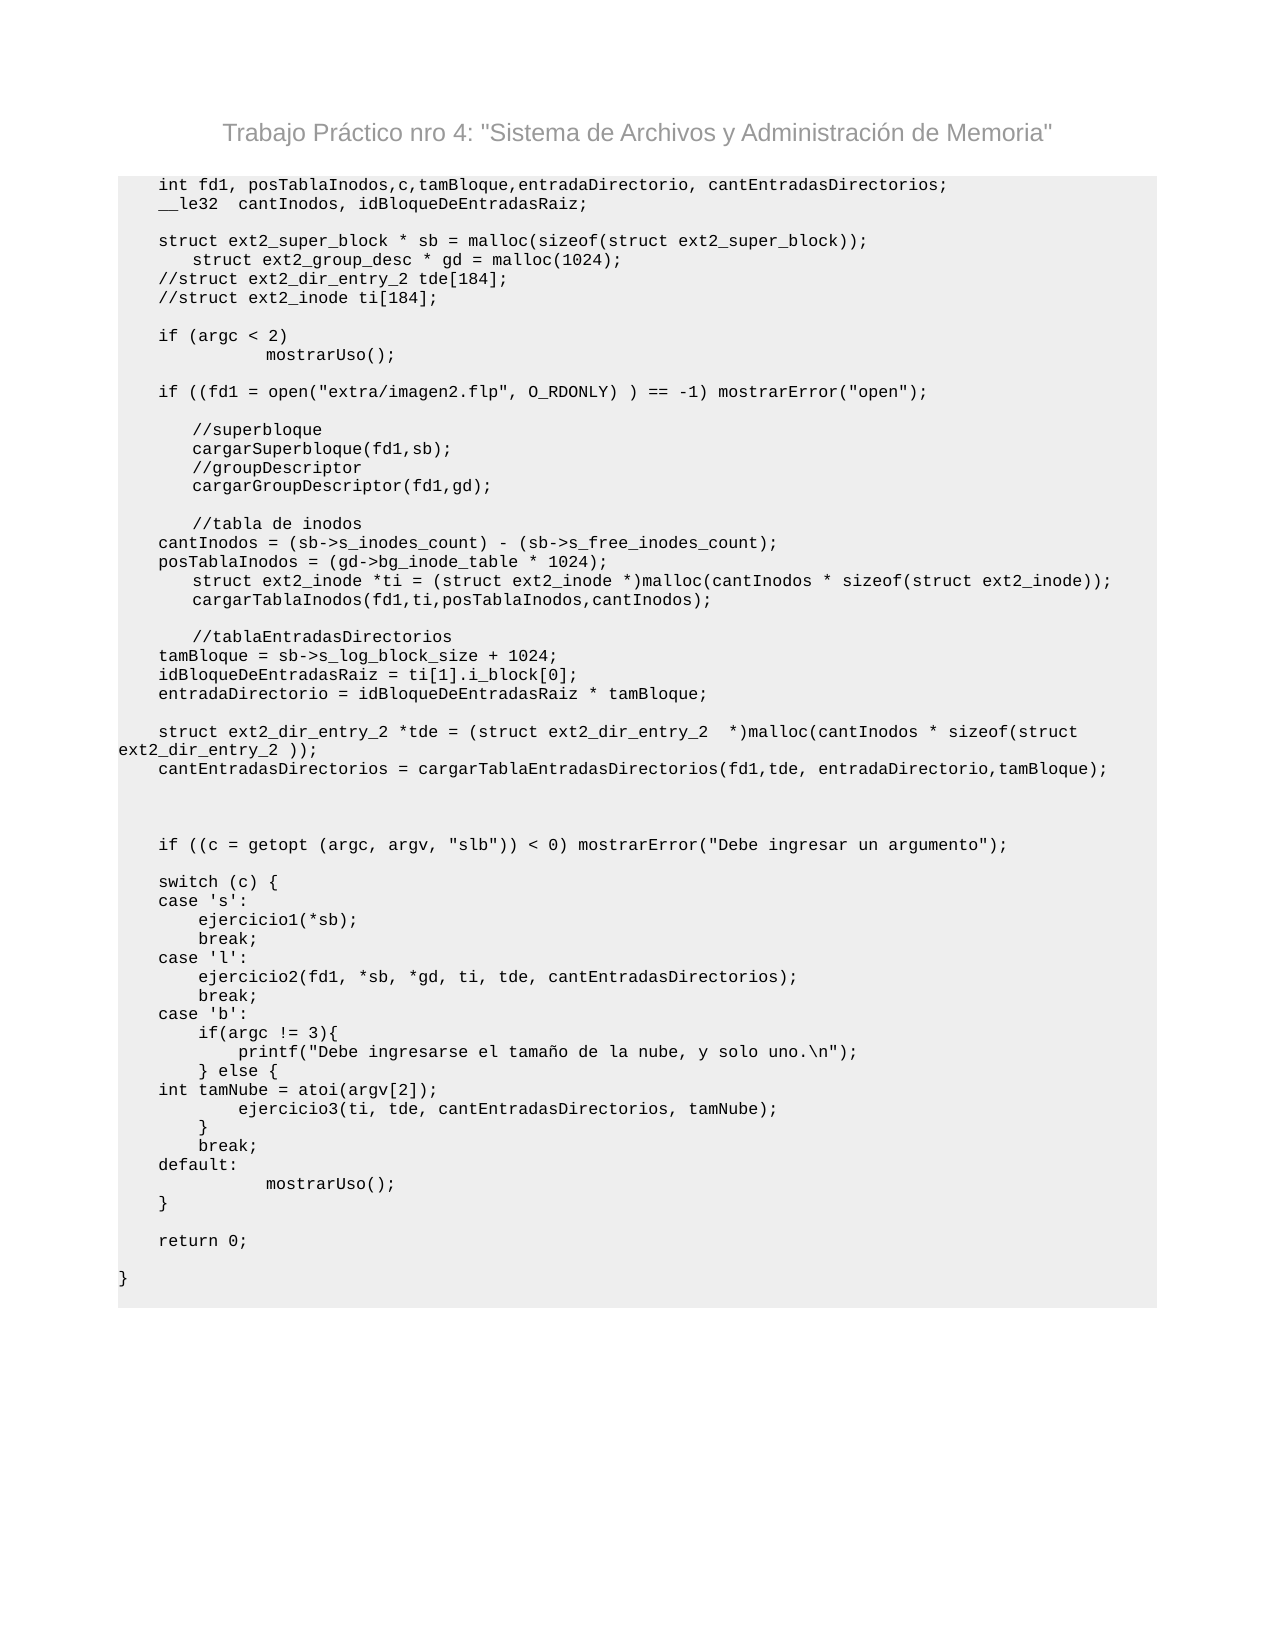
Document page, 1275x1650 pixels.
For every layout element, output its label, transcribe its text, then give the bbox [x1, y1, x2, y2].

text printf("Debe ingresarse el tamaño de la nube, y solo uno.\n"); [118, 1044, 1157, 1062]
text } [118, 1270, 1157, 1289]
text //superbloque [118, 421, 1157, 440]
text } [118, 1194, 1157, 1213]
text } [118, 1119, 1157, 1138]
text //tablaEntradasDirectorios [118, 629, 1157, 648]
text break; [118, 1138, 1157, 1157]
text break; [118, 987, 1157, 1006]
text cargarTablaInodos(fd1,ti,posTablaInodos,cantInodos); [118, 591, 1157, 610]
text posTablaInodos = (gd->bg_inode_table * 1024); [118, 553, 1157, 572]
text case 'l': [118, 949, 1157, 968]
text break; [118, 931, 1157, 949]
text __le32 cantInodos, idBloqueDeEntradasRaiz; [118, 195, 1157, 214]
text //tabla de inodos [118, 516, 1157, 534]
text struct ext2_super_block * sb = malloc(sizeof(struct ext2_super_block)); [118, 233, 1157, 252]
text mostrarUso(); [118, 1176, 1157, 1194]
text cargarSuperbloque(fd1,sb); [118, 440, 1157, 459]
text //struct ext2_inode ti[184]; [118, 289, 1157, 308]
text cargarGroupDescriptor(fd1,gd); [118, 478, 1157, 497]
text int fd1, posTablaInodos,c,tamBloque,entradaDirectorio, cantEntradasDirectorios; [118, 176, 1157, 195]
text entradaDirectorio = idBloqueDeEntradasRaiz * tamBloque; [118, 685, 1157, 704]
text cantEntradasDirectorios = cargarTablaEntradasDirectorios(fd1,tde, entradaDirectorio,tamBloque); [118, 761, 1157, 780]
text case 's': [118, 893, 1157, 912]
text ejercicio1(*sb); [118, 912, 1157, 931]
text if(argc != 3){ [118, 1025, 1157, 1044]
text return 0; [118, 1232, 1157, 1251]
text ejercicio3(ti, tde, cantEntradasDirectorios, tamNube); [118, 1100, 1157, 1119]
text struct ext2_inode *ti = (struct ext2_inode *)malloc(cantInodos * sizeof(struct ext2_inode)); [118, 572, 1157, 591]
text //groupDescriptor [118, 459, 1157, 478]
text //struct ext2_dir_entry_2 tde[184]; [118, 271, 1157, 289]
text struct ext2_dir_entry_2 *tde = (struct ext2_dir_entry_2 *)malloc(cantInodos * sizeof(struct ext2_dir_entry_2 )); [118, 723, 1157, 761]
text struct ext2_group_desc * gd = malloc(1024); [118, 252, 1157, 271]
text switch (c) { [118, 874, 1157, 893]
text } else { [118, 1062, 1157, 1081]
text int tamNube = atoi(argv[2]); [118, 1081, 1157, 1100]
text if ((c = getopt (argc, argv, "slb")) < 0) mostrarError("Debe ingresar un argumento"); [118, 836, 1157, 855]
text case 'b': [118, 1006, 1157, 1025]
text if ((fd1 = open("extra/imagen2.flp", O_RDONLY) ) == -1) mostrarError("open"); [118, 384, 1157, 403]
text mostrarUso(); [118, 346, 1157, 365]
text idBloqueDeEntradasRaiz = ti[1].i_block[0]; [118, 667, 1157, 685]
text tamBloque = sb->s_log_block_size + 1024; [118, 648, 1157, 667]
text if (argc < 2) [118, 327, 1157, 346]
text ejercicio2(fd1, *sb, *gd, ti, tde, cantEntradasDirectorios); [118, 968, 1157, 987]
text cantInodos = (sb->s_inodes_count) - (sb->s_free_inodes_count); [118, 534, 1157, 553]
text default: [118, 1157, 1157, 1176]
